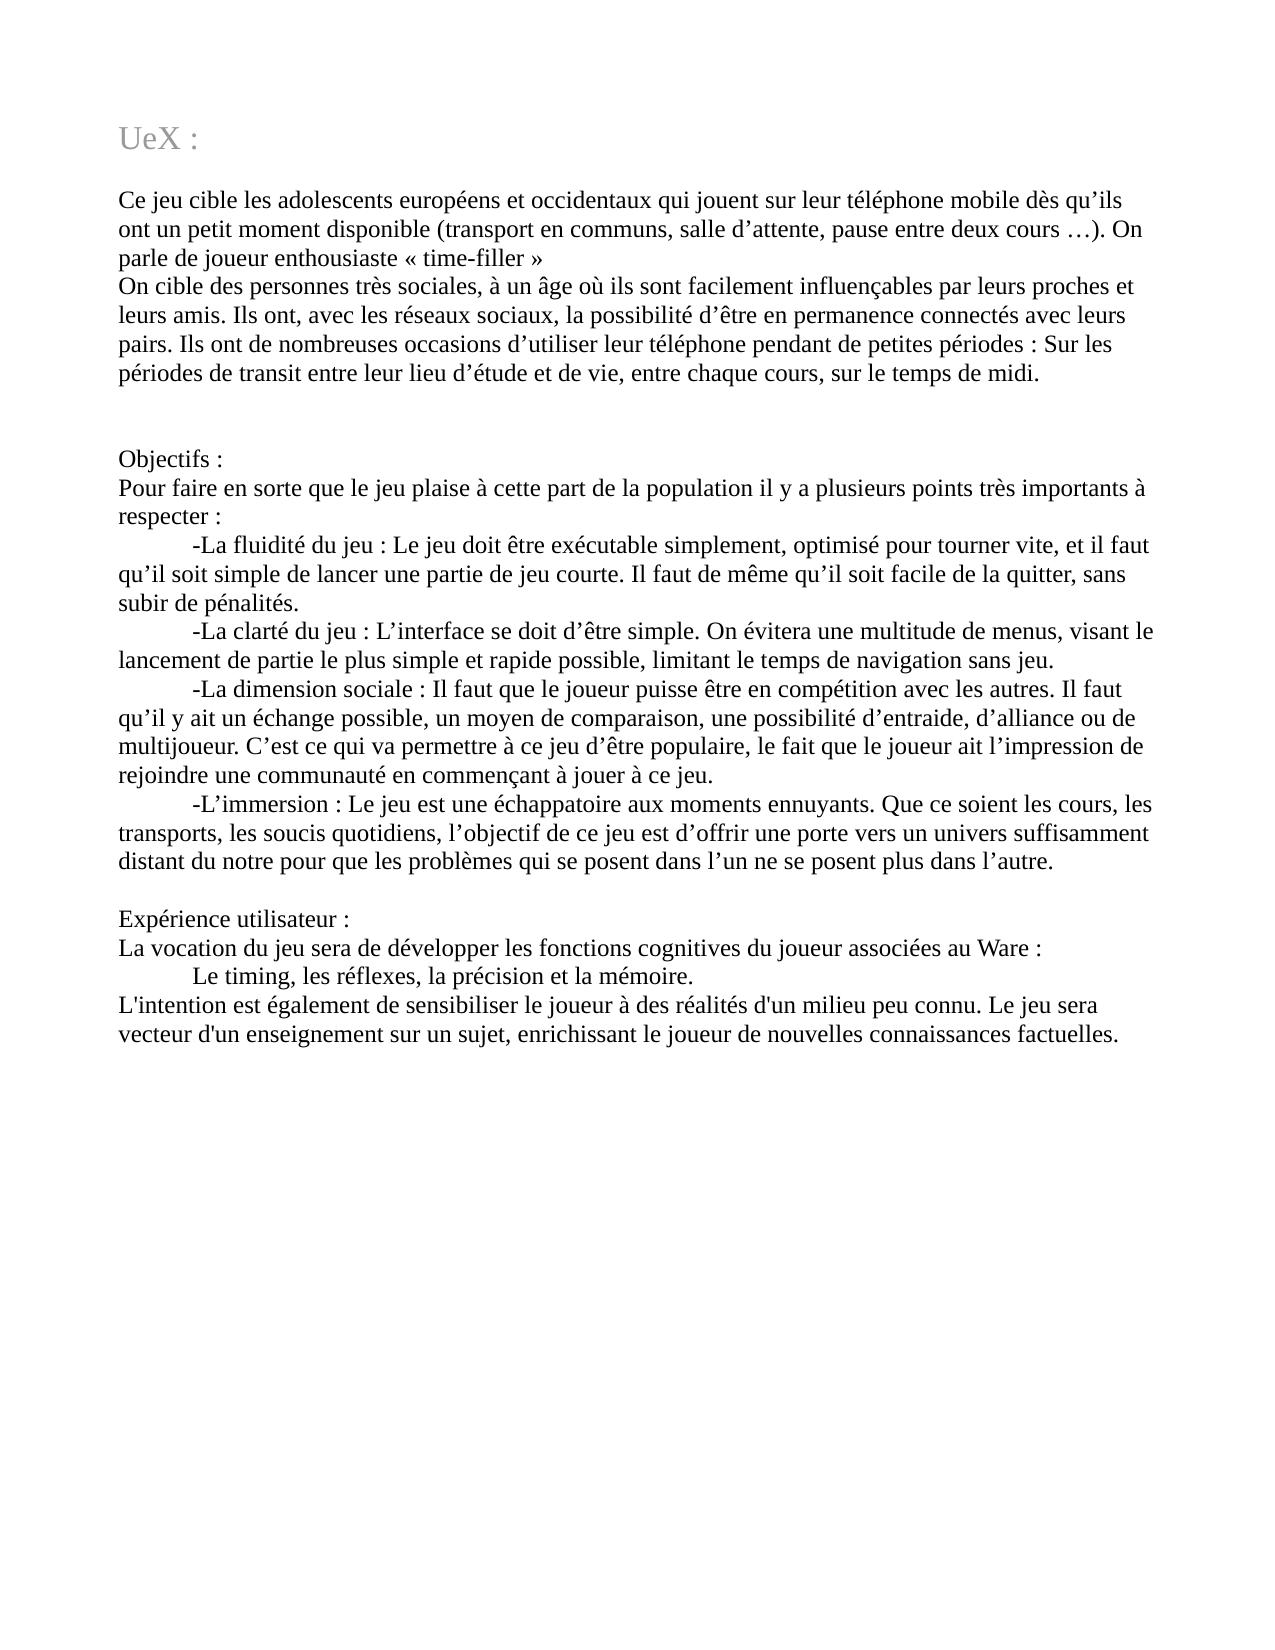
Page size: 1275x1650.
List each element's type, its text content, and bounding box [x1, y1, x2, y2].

text Expérience utilisateur : [118, 904, 1157, 933]
text L'intention est également de sensibiliser le joueur à des réalités d'un milieu peu connu. Le jeu sera vecteur d'un enseignement sur un sujet, enrichissant le joueur de nouvelles connaissances factuelles. [118, 990, 1157, 1048]
text On cible des personnes très sociales, à un âge où ils sont facilement influençables par leurs proches et leurs amis. Ils ont, avec les réseaux sociaux, la possibilité d’être en permanence connectés avec leurs pairs. Ils ont de nombreuses occasions d’utiliser leur téléphone pendant de petites périodes : Sur les périodes de transit entre leur lieu d’étude et de vie, entre chaque cours, sur le temps de midi. [118, 271, 1157, 386]
text -La fluidité du jeu : Le jeu doit être exécutable simplement, optimisé pour tourner vite, et il faut qu’il soit simple de lancer une partie de jeu courte. Il faut de même qu’il soit facile de la quitter, sans subir de pénalités. [118, 530, 1157, 616]
text Le timing, les réflexes, la précision et la mémoire. [118, 961, 1157, 990]
text La vocation du jeu sera de développer les fonctions cognitives du joueur associées au Ware : [118, 933, 1157, 961]
text Ce jeu cible les adolescents européens et occidentaux qui jouent sur leur téléphone mobile dès qu’ils ont un petit moment disponible (transport en communs, salle d’attente, pause entre deux cours …). On parle de joueur enthousiaste « time-filler » [118, 185, 1157, 271]
text Pour faire en sorte que le jeu plaise à cette part de la population il y a plusieurs points très importants à respecter : [118, 473, 1157, 530]
text Objectifs : [118, 444, 1157, 473]
text -La clarté du jeu : L’interface se doit d’être simple. On évitera une multitude de menus, visant le lancement de partie le plus simple et rapide possible, limitant le temps de navigation sans jeu. [118, 616, 1157, 674]
text -L’immersion : Le jeu est une échappatoire aux moments ennuyants. Que ce soient les cours, les transports, les soucis quotidiens, l’objectif de ce jeu est d’offrir une porte vers un univers suffisamment distant du notre pour que les problèmes qui se posent dans l’un ne se posent plus dans l’autre. [118, 789, 1157, 875]
text -La dimension sociale : Il faut que le joueur puisse être en compétition avec les autres. Il faut qu’il y ait un échange possible, un moyen de comparaison, une possibilité d’entraide, d’alliance ou de multijoueur. C’est ce qui va permettre à ce jeu d’être populaire, le fait que le joueur ait l’impression de rejoindre une communauté en commençant à jouer à ce jeu. [118, 674, 1157, 789]
text UeX : [118, 118, 1157, 156]
